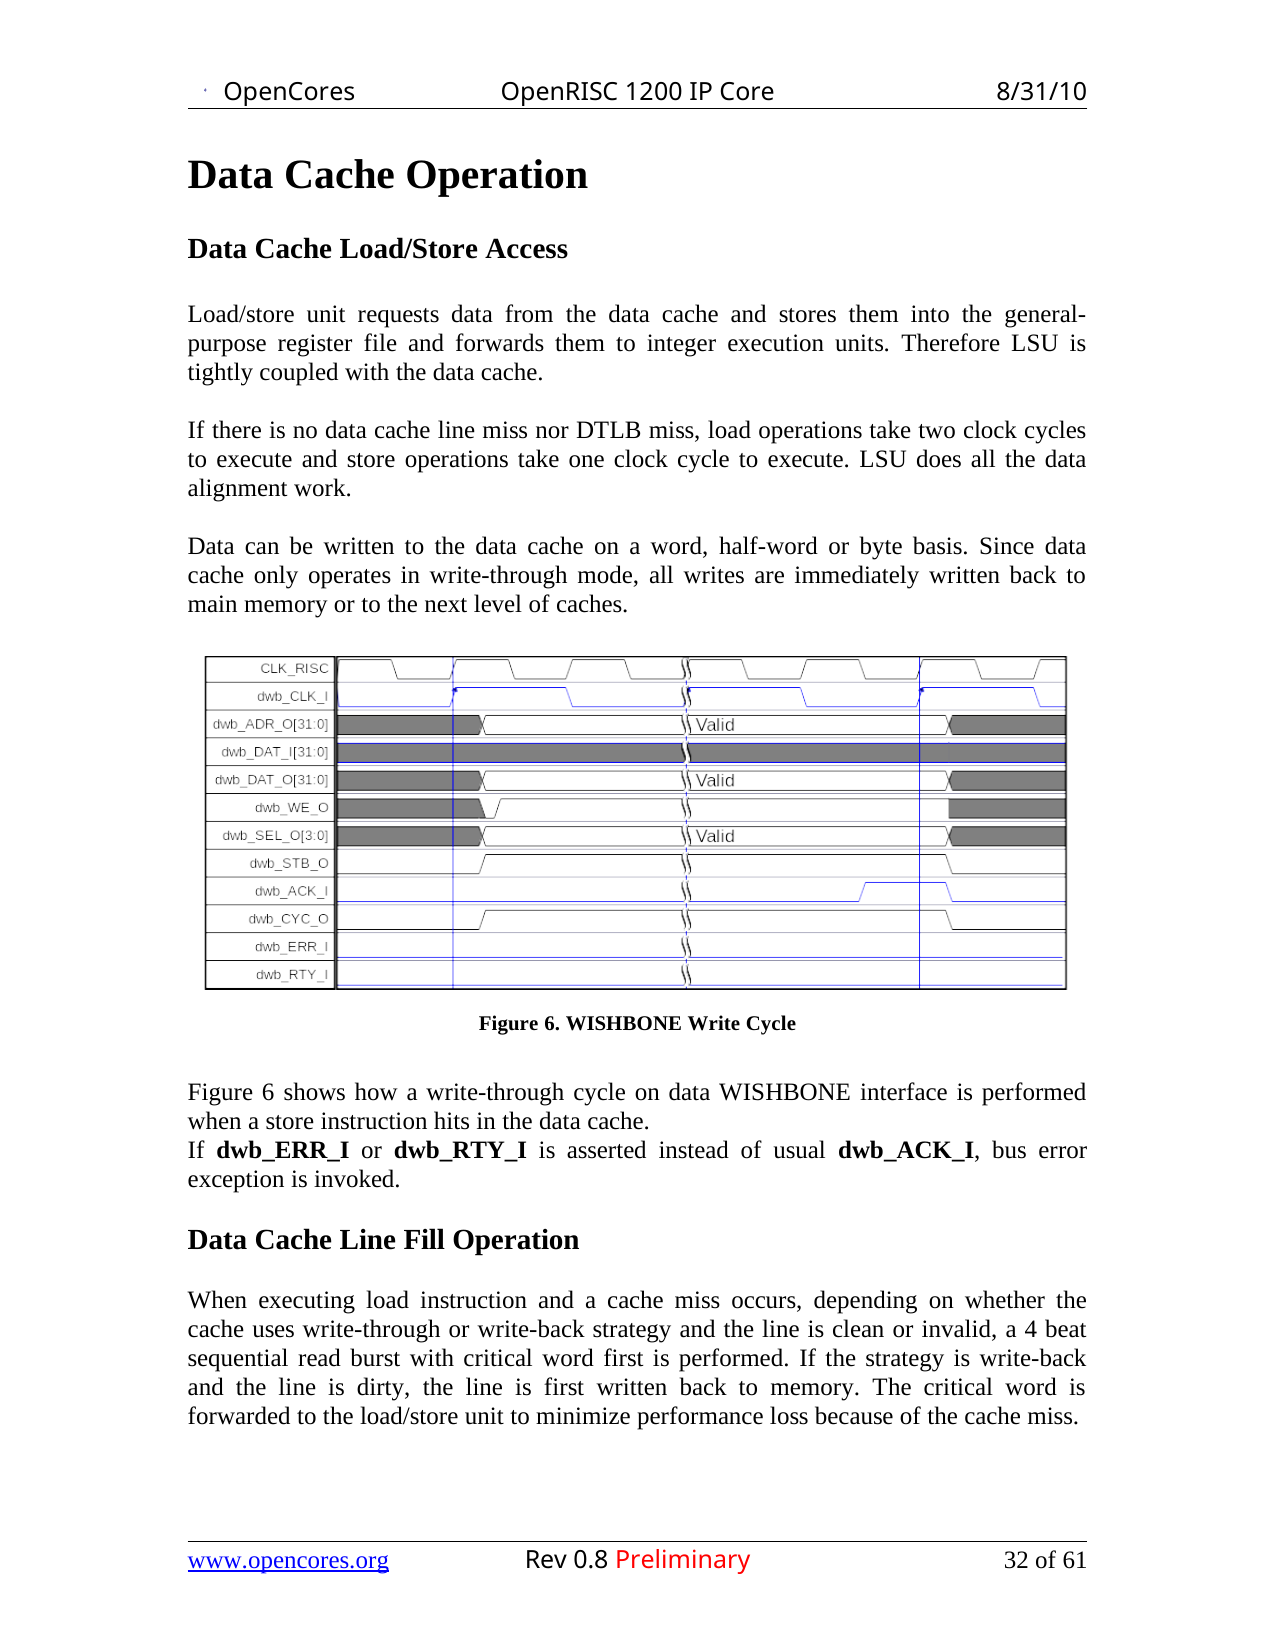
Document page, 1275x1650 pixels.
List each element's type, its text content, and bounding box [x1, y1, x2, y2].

subtitle Data Cache Operation [187, 150, 1087, 198]
subtitle Data Cache Load/Store Access [187, 232, 1087, 265]
text If there is no data cache line miss nor DTLB miss, load operations take two clock cycles to execute and store operations take one clock cycle to execute. LSU does all the data alignment work. [187, 415, 1087, 502]
subtitle Data Cache Line Fill Operation [187, 1222, 1087, 1256]
text Figure 6 shows how a write-through cycle on data WISHBONE interface is performed when a store instruction hits in the data cache. [187, 1077, 1087, 1135]
text If dwb_ERR_I or dwb_RTY_I is asserted instead of usual dwb_ACK_I, bus error exception is invoked. [187, 1135, 1087, 1193]
text When executing load instruction and a cache miss occurs, depending on whether the cache uses write-through or write-back strategy and the line is clean or invalid, a 4 beat sequential read burst with critical word first is performed. If the strategy is write-back and the line is dirty, the line is first written back to memory. The critical word is forwarded to the load/store unit to minimize performance loss because of the cache miss. [187, 1285, 1087, 1430]
text Figure 6. WISHBONE Write Cycle [187, 1011, 1087, 1035]
text Load/store unit requests data from the data cache and stores them into the general-purpose register file and forwards them to integer execution units. Therefore LSU is tightly coupled with the data cache. [187, 299, 1087, 386]
text Data can be written to the data cache on a word, half-word or byte basis. Since data cache only operates in write-through mode, all writes are immediately written back to main memory or to the next level of caches. [187, 531, 1087, 618]
